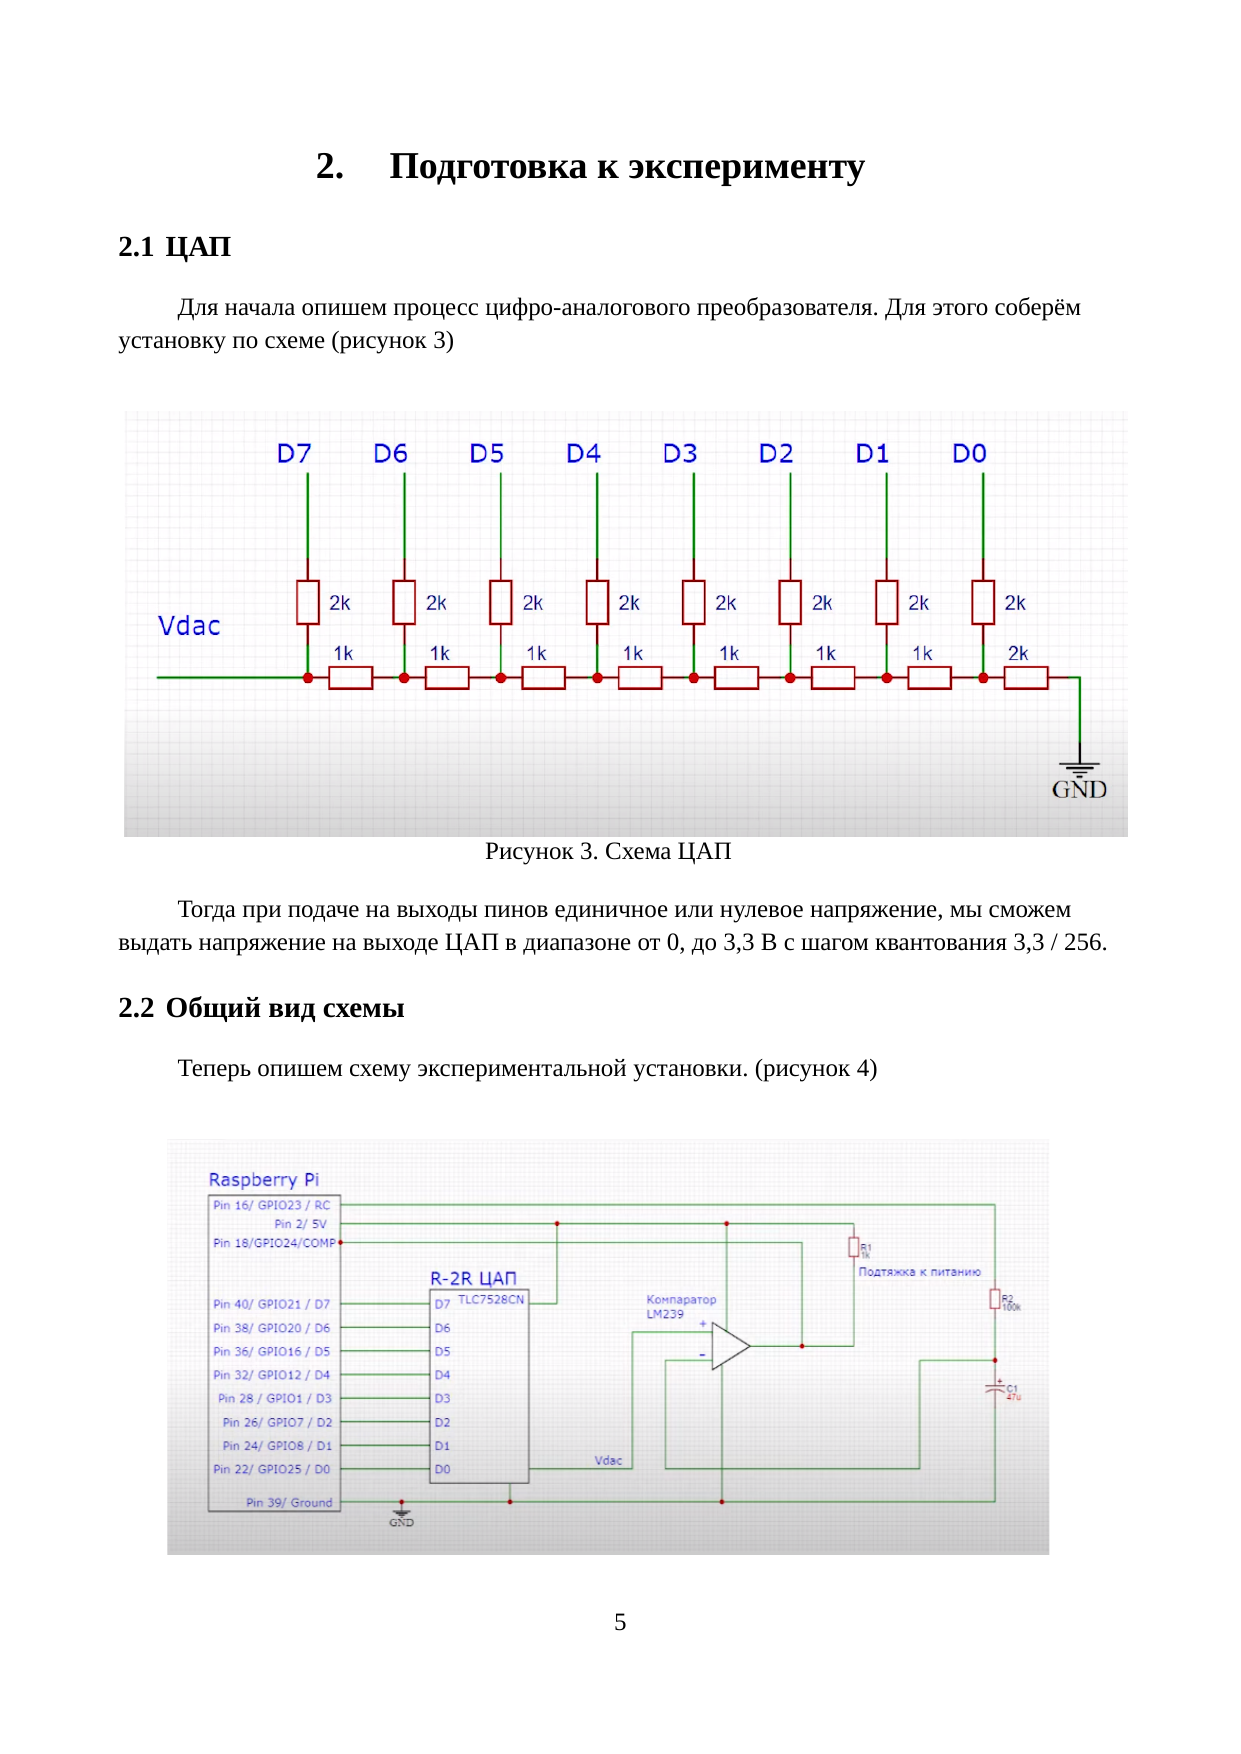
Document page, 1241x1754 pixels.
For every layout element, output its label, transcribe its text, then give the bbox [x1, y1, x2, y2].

text Тогда при подаче на выходы пинов единичное или нулевое напряжение, мы сможем выдать напряжение на выходе ЦАП в диапазоне от 0, до 3,3 В с шагом квантования 3,3 / 256. [118, 894, 1122, 956]
subtitle Подготовка к эксперименту [118, 143, 1063, 187]
text Теперь опишем схему экспериментальной установки. (рисунок 4) [118, 1053, 1122, 1082]
text Рисунок 3. Схема ЦАП [124, 837, 1093, 865]
picture [124, 411, 1128, 837]
subtitle ЦАП [118, 229, 1122, 262]
picture [167, 1139, 1050, 1555]
text Для начала опишем процесс цифро-аналогового преобразователя. Для этого соберём установку по схеме (рисунок 3) [118, 292, 1122, 353]
subtitle Общий вид схемы [118, 990, 1122, 1023]
